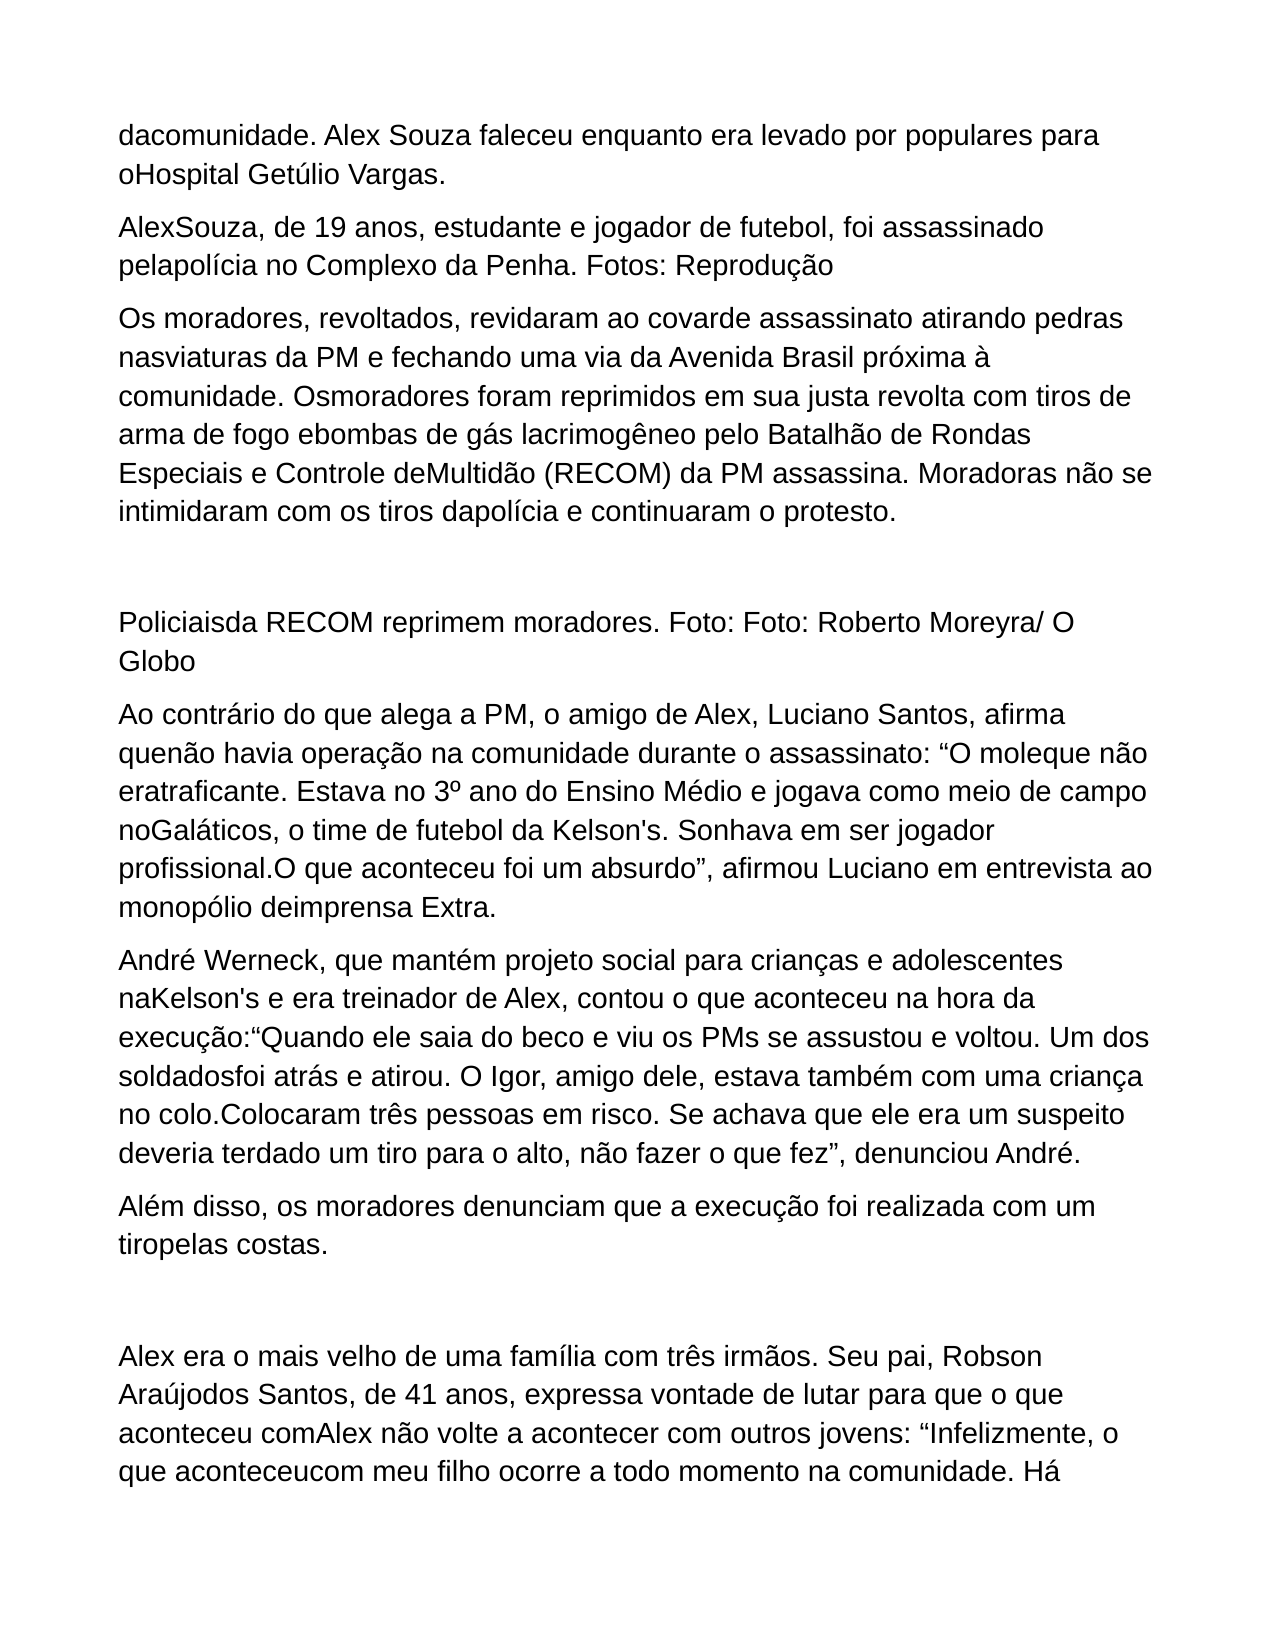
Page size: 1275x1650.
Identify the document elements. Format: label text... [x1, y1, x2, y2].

text Policiaisda RECOM reprimem moradores. Foto: Foto: Roberto Moreyra/ O Globo [118, 606, 1157, 678]
text dacomunidade. Alex Souza faleceu enquanto era levado por populares para oHospital Getúlio Vargas. [118, 118, 1157, 190]
text André Werneck, que mantém projeto social para crianças e adolescentes naKelson's e era treinador de Alex, contou o que aconteceu na hora da execução:“Quando ele saia do beco e viu os PMs se assustou e voltou. Um dos soldadosfoi atrás e atirou. O Igor, amigo dele, estava também com uma criança no colo.Colocaram três pessoas em risco. Se achava que ele era um suspeito deveria terdado um tiro para o alto, não fazer o que fez”, denunciou André. [118, 943, 1157, 1169]
text COMUNIDADE DA KELSON'S NA PENHA > > RELATOS DE UM MORADOR BALEADO> pic.twitter.com/5pdpokdntC > > -- Penha News RJ 2.0 (@PenhaNewsRJ) March 4,> 2023 [177, 1281, 1098, 1309]
text Após Jovem Ser Morto Na Favela Kelson’s, Moradores Botaram Fogo No Dpo> Dentro Da Comunidade! Clima Tenso Ainda Na Região, Polícias Grita Na> Comunidade Que a Favela Tá Vendida Pro (TCP)… Moradores Relatam, Que Após> Que. Reportagem Chegou, Os Polícias> pic.twitter.com/D2PMZLJQvc > > -- Favela News RJ (@FavelaNews_Rj) March 5,> 2023 [177, 547, 1098, 576]
text Alex era o mais velho de uma família com três irmãos. Seu pai, Robson Araújodos Santos, de 41 anos, expressa vontade de lutar para que o que aconteceu comAlex não volte a acontecer com outros jovens: “Infelizmente, o que aconteceucom meu filho ocorre a todo momento na comunidade. Há [118, 1339, 1157, 1488]
text Além disso, os moradores denunciam que a execução foi realizada com um tiropelas costas. [118, 1189, 1157, 1261]
text AlexSouza, de 19 anos, estudante e jogador de futebol, foi assassinado pelapolícia no Complexo da Penha. Fotos: Reprodução [118, 210, 1157, 282]
text Ao contrário do que alega a PM, o amigo de Alex, Luciano Santos, afirma quenão havia operação na comunidade durante o assassinato: “O moleque não eratraficante. Estava no 3º ano do Ensino Médio e jogava como meio de campo noGaláticos, o time de futebol da Kelson's. Sonhava em ser jogador profissional.O que aconteceu foi um absurdo”, afirmou Luciano em entrevista ao monopólio deimprensa Extra. [118, 697, 1157, 923]
text Os moradores, revoltados, revidaram ao covarde assassinato atirando pedras nasviaturas da PM e fechando uma via da Avenida Brasil próxima à comunidade. Osmoradores foram reprimidos em sua justa revolta com tiros de arma de fogo ebombas de gás lacrimogêneo pelo Batalhão de Rondas Especiais e Controle deMultidão (RECOM) da PM assassina. Moradoras não se intimidaram com os tiros dapolícia e continuaram o protesto. [118, 301, 1157, 528]
